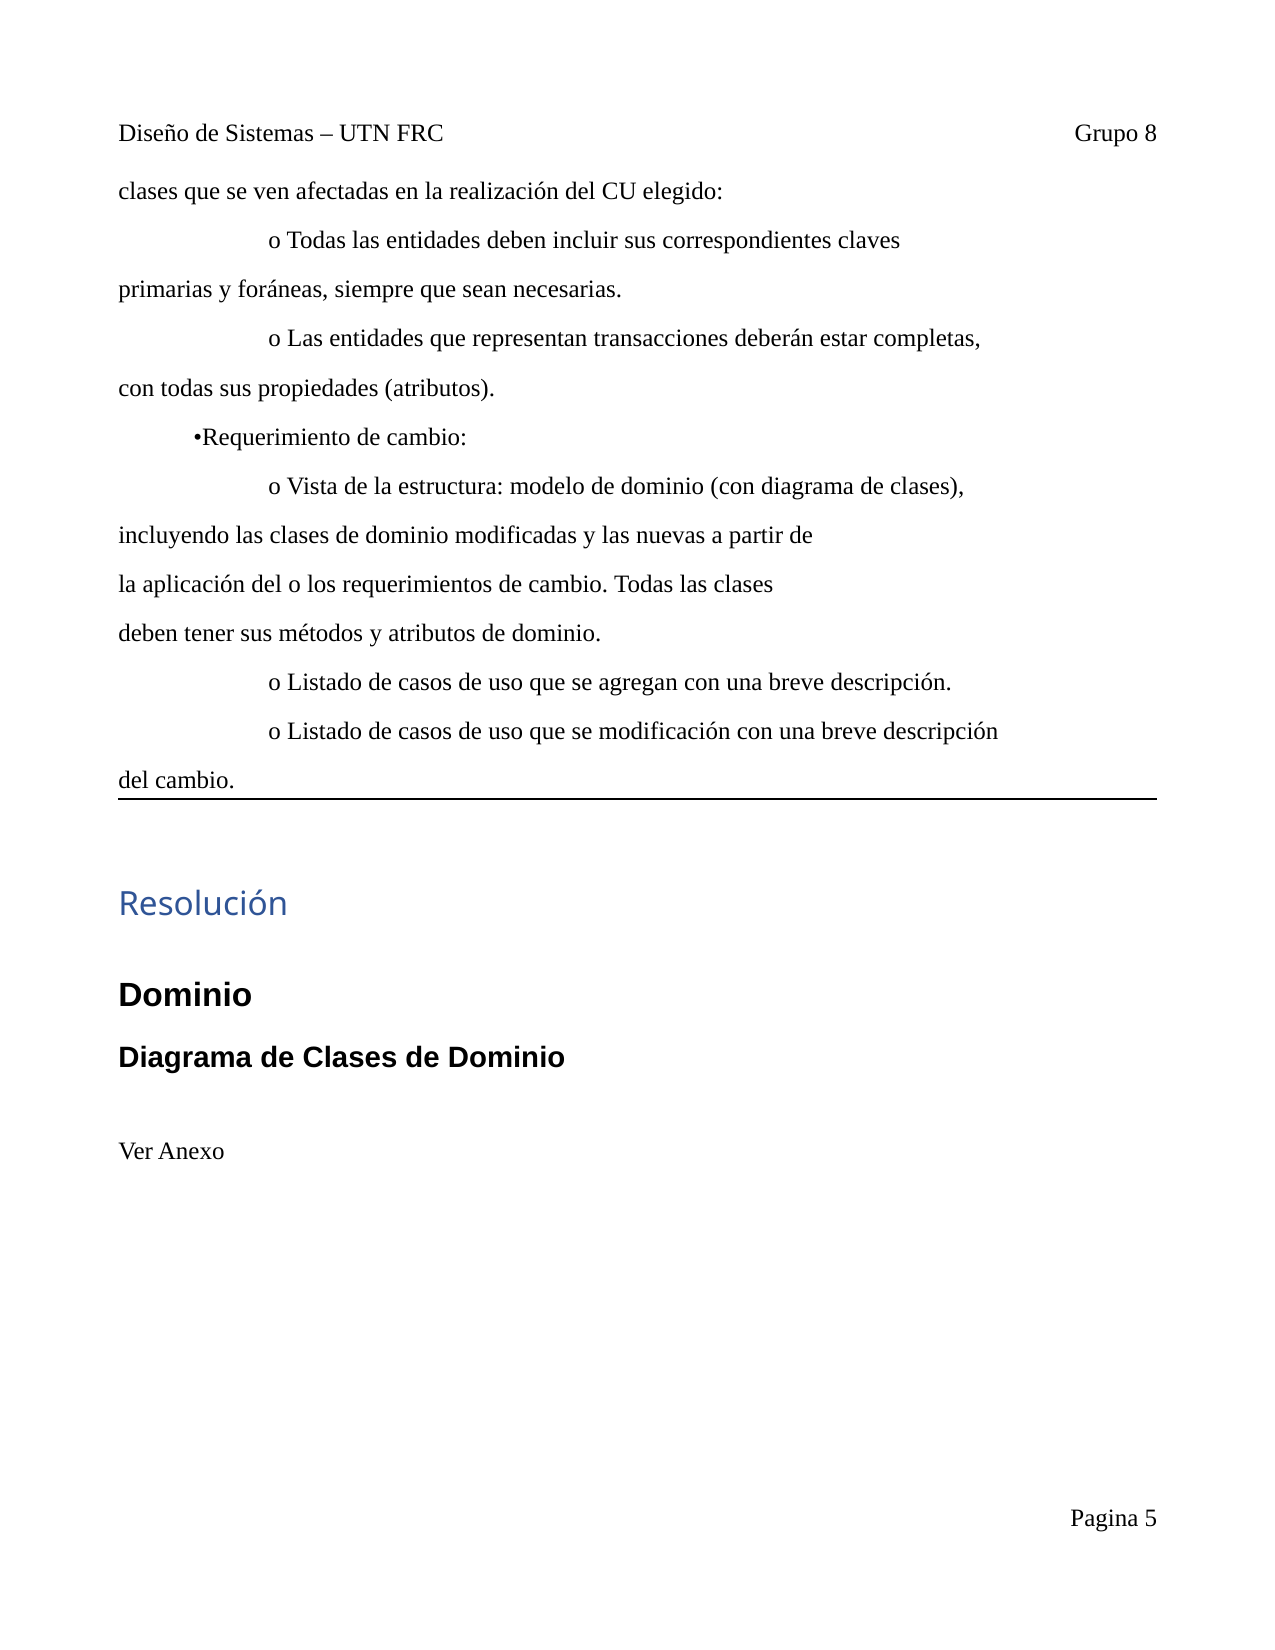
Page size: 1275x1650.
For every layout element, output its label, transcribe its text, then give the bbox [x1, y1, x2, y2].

text incluyendo las clases de dominio modificadas y las nuevas a partir de [118, 520, 1157, 548]
text con todas sus propiedades (atributos). [118, 373, 1157, 401]
subtitle Dominio [118, 975, 1157, 1013]
text primarias y foráneas, siempre que sean necesarias. [118, 274, 1157, 303]
text o Las entidades que representan transacciones deberán estar completas, [118, 323, 1157, 352]
text o Listado de casos de uso que se modificación con una breve descripción [118, 716, 1157, 745]
text o Todas las entidades deben incluir sus correspondientes claves [118, 225, 1157, 254]
subtitle Diagrama de Clases de Dominio [118, 1040, 1157, 1074]
text la aplicación del o los requerimientos de cambio. Todas las clases [118, 569, 1157, 598]
text deben tener sus métodos y atributos de dominio. [118, 618, 1157, 647]
text Ver Anexo [118, 1136, 1157, 1164]
text o Listado de casos de uso que se agregan con una breve descripción. [118, 667, 1157, 696]
text clases que se ven afectadas en la realización del CU elegido: [118, 176, 1157, 205]
text o Vista de la estructura: modelo de dominio (con diagrama de clases), [118, 471, 1157, 499]
text •Requerimiento de cambio: [118, 422, 1157, 450]
subtitle Resolución [118, 880, 1157, 925]
text del cambio. [118, 765, 1157, 798]
